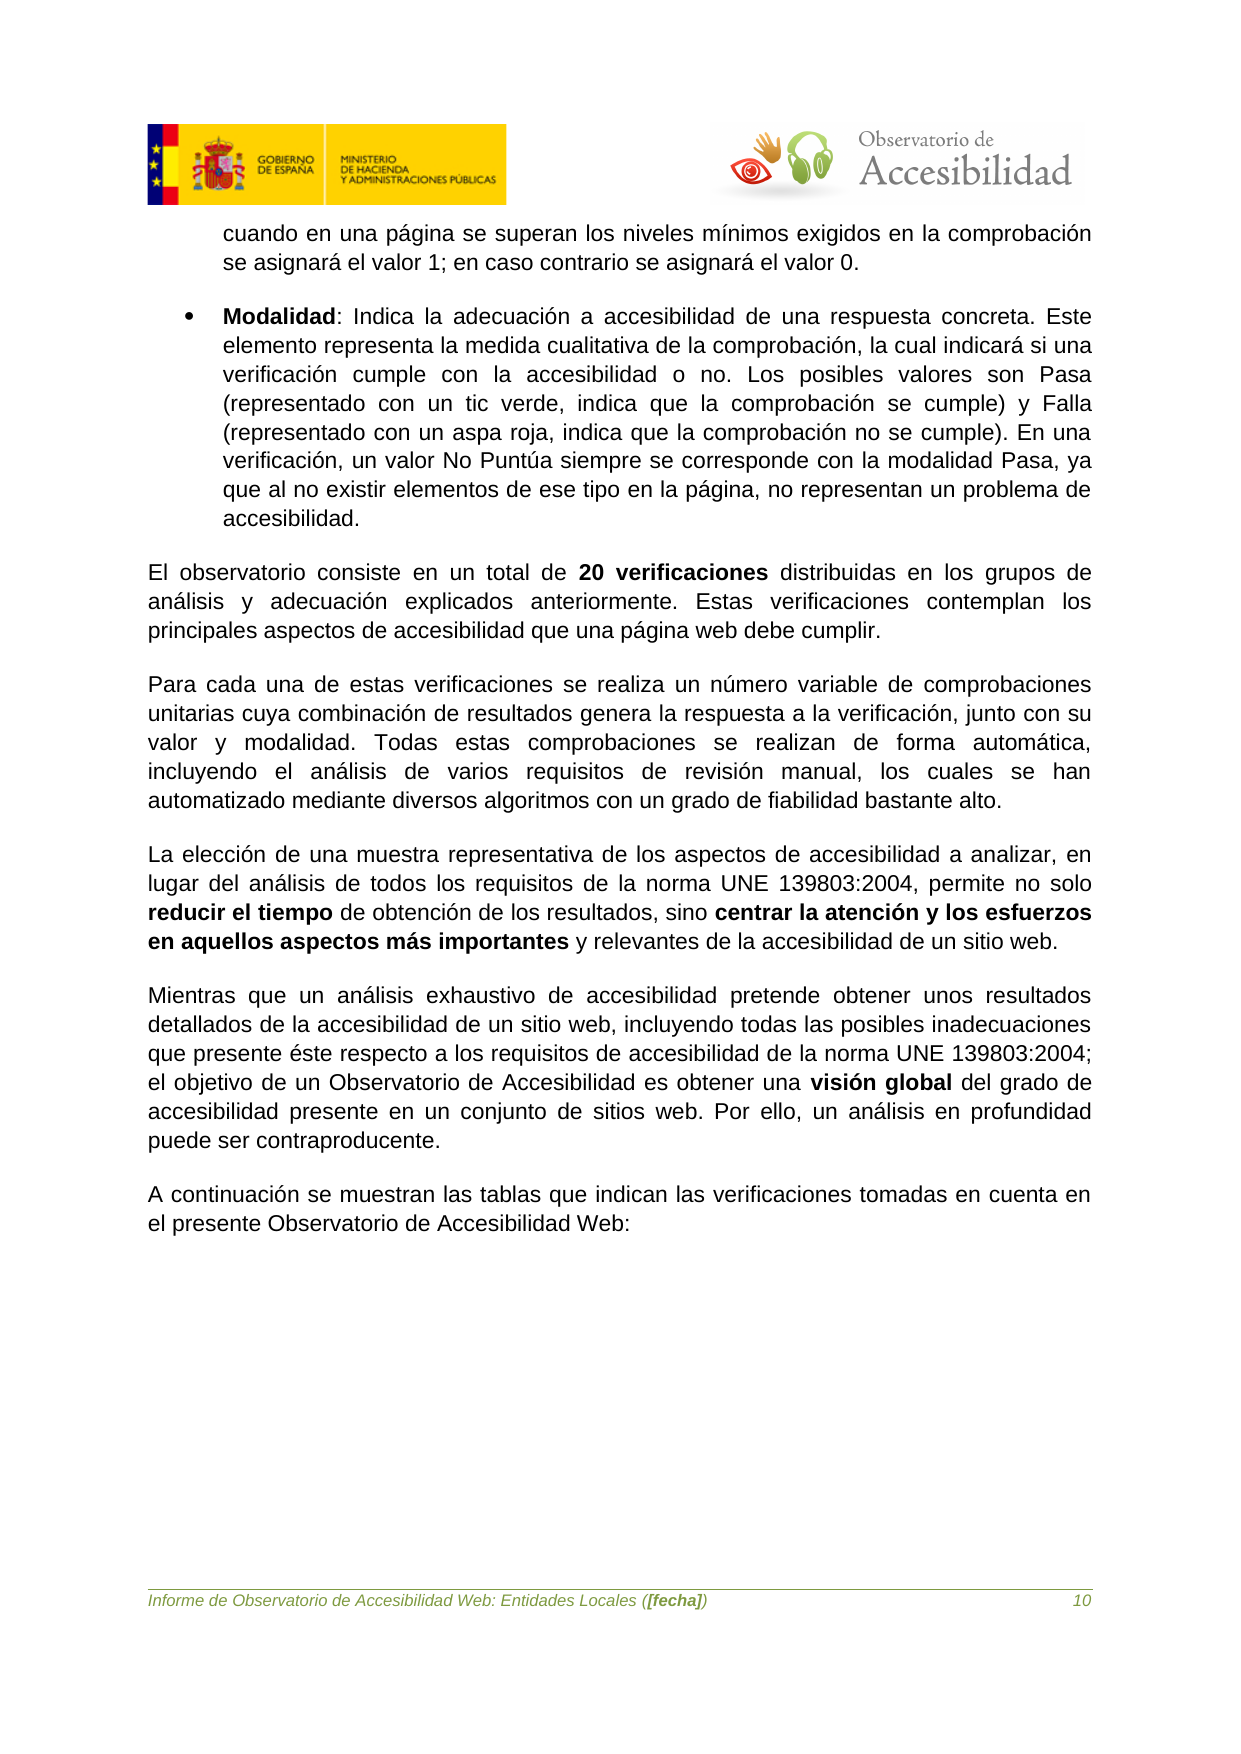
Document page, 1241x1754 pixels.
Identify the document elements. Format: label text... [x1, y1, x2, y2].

text El observatorio consiste en un total de 20 verificaciones distribuidas en los grupos de análisis y adecuación explicados anteriormente. Estas verificaciones contemplan los principales aspectos de accesibilidad que una página web debe cumplir. [148, 559, 1092, 643]
text La elección de una muestra representativa de los aspectos de accesibilidad a analizar, en lugar del análisis de todos los requisitos de la norma UNE 139803:2004, permite no solo reducir el tiempo de obtención de los resultados, sino centrar la atención y los esfuerzos en aquellos aspectos más importantes y relevantes de la accesibilidad de un sitio web. [148, 841, 1092, 954]
text Para cada una de estas verificaciones se realiza un número variable de comprobaciones unitarias cuya combinación de resultados genera la respuesta a la verificación, junto con su valor y modalidad. Todas estas comprobaciones se realizan de forma automática, incluyendo el análisis de varios requisitos de revisión manual, los cuales se han automatizado mediante diversos algoritmos con un grado de fiabilidad bastante alto. [148, 671, 1092, 813]
picture [710, 122, 1086, 205]
text Mientras que un análisis exhaustivo de accesibilidad pretende obtener unos resultados detallados de la accesibilidad de un sitio web, incluyendo todas las posibles inadecuaciones que presente éste respecto a los requisitos de accesibilidad de la norma UNE 139803:2004; el objetivo de un Observatorio de Accesibilidad es obtener una visión global del grado de accesibilidad presente en un conjunto de sitios web. Por ello, un análisis en profundidad puede ser contraproducente. [148, 982, 1092, 1153]
list cuando en una página se superan los niveles mínimos exigidos en la comprobación se asignará el valor 1; en caso contrario se asignará el valor 0. [185, 220, 1092, 275]
picture [147, 124, 507, 205]
text A continuación se muestran las tablas que indican las verificaciones tomadas en cuenta en el presente Observatorio de Accesibilidad Web: [148, 1181, 1092, 1236]
list Modalidad: Indica la adecuación a accesibilidad de una respuesta concreta. Este elemento representa la medida cualitativa de la comprobación, la cual indicará si una verificación cumple con la accesibilidad o no. Los posibles valores son Pasa (representado con un tic verde, indica que la comprobación se cumple) y Falla (representado con un aspa roja, indica que la comprobación no se cumple). En una verificación, un valor No Puntúa siempre se corresponde con la modalidad Pasa, ya que al no existir elementos de ese tipo en la página, no representan un problema de accesibilidad. [185, 303, 1092, 532]
